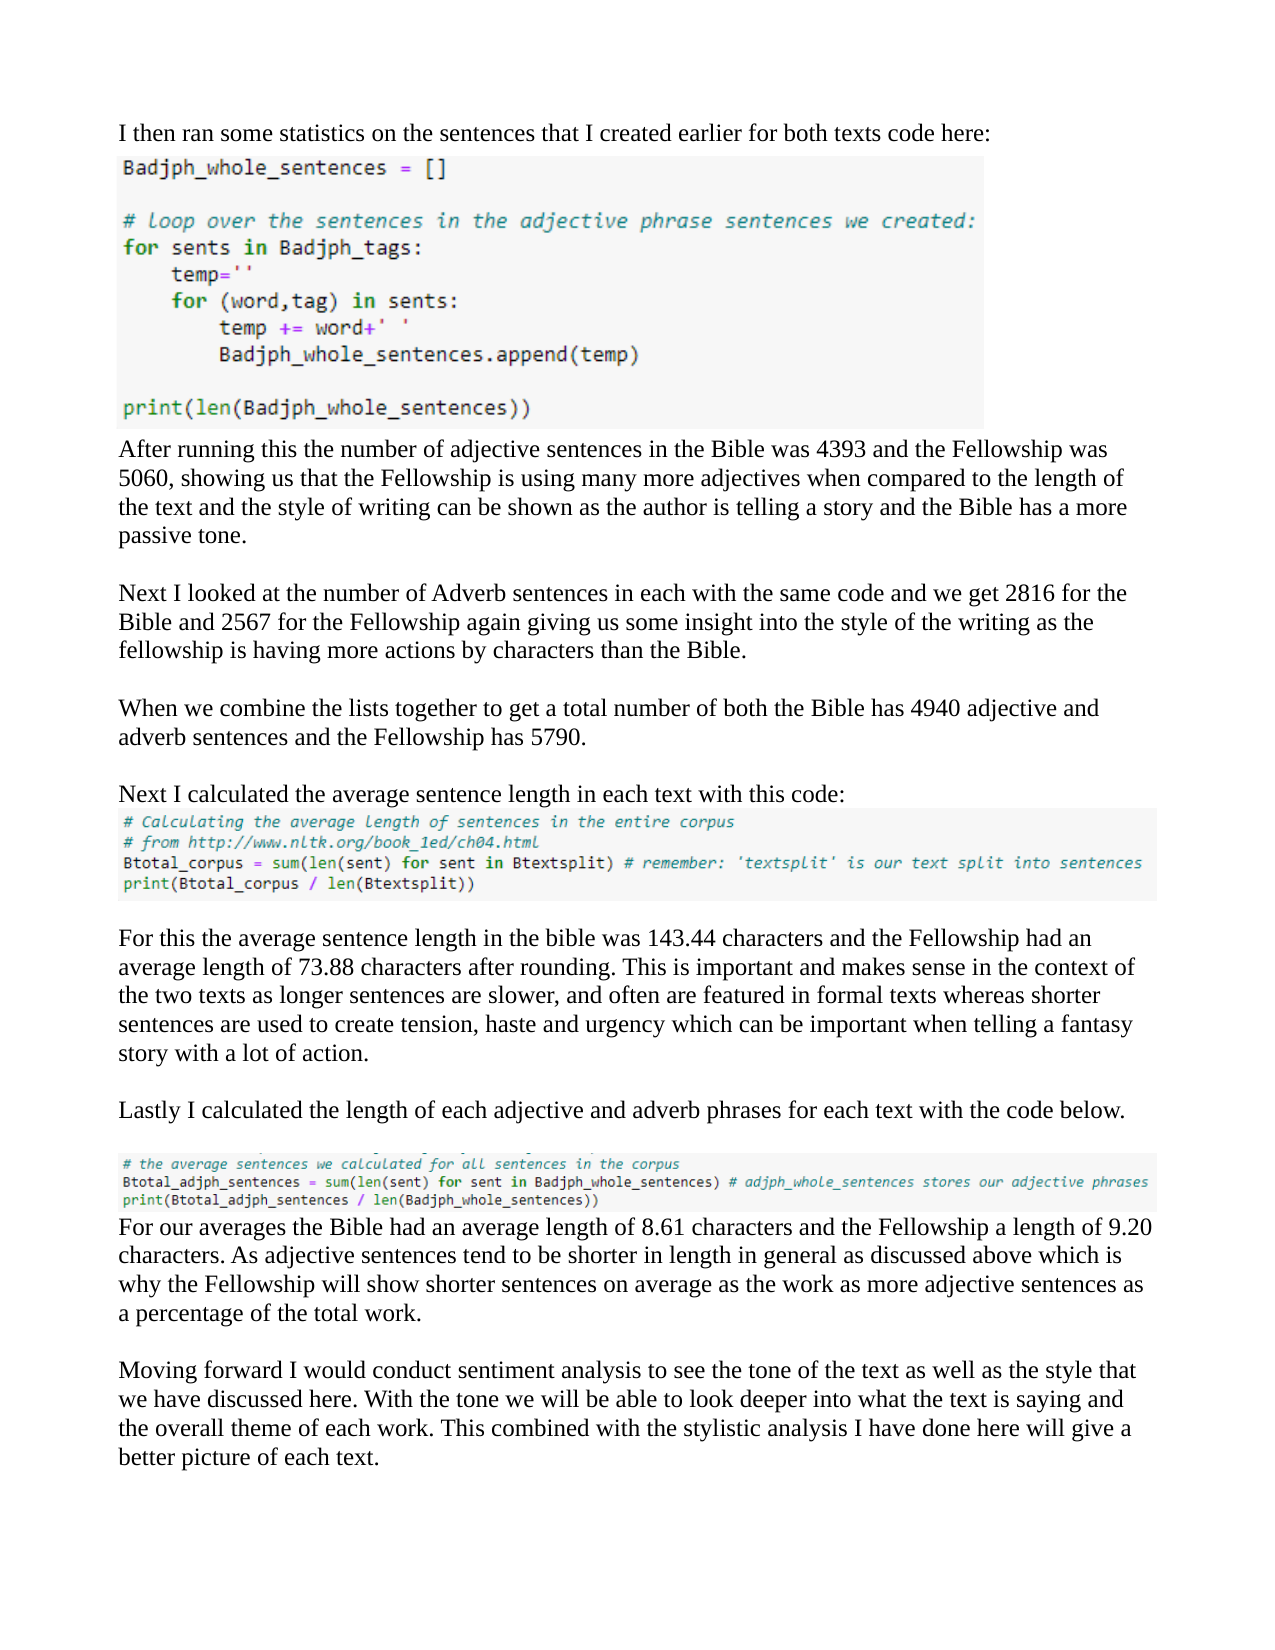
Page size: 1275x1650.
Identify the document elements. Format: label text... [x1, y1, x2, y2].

picture [116, 156, 984, 429]
text When we combine the lists together to get a total number of both the Bible has 4940 adjective and adverb sentences and the Fellowship has 5790. [118, 693, 1157, 751]
picture [118, 808, 1157, 901]
picture [118, 1153, 1157, 1212]
text Moving forward I would conduct sentiment analysis to see the tone of the text as well as the style that we have discussed here. With the tone we will be able to look deeper into what the text is saying and the overall theme of each work. This combined with the stylistic analysis I have done here will give a better picture of each text. [118, 1356, 1157, 1471]
text Next I calculated the average sentence length in each text with this code: [118, 779, 1157, 808]
text I then ran some statistics on the sentences that I created earlier for both texts code here: [118, 118, 1157, 147]
text Lastly I calculated the length of each adjective and adverb phrases for each text with the code below. [118, 1096, 1157, 1124]
text Next I looked at the number of Adverb sentences in each with the same code and we get 2816 for the Bible and 2567 for the Fellowship again giving us some insight into the style of the writing as the fellowship is having more actions by characters than the Bible. [118, 578, 1157, 664]
text For this the average sentence length in the bible was 143.44 characters and the Fellowship had an average length of 73.88 characters after rounding. This is important and makes sense in the context of the two texts as longer sentences are slower, and often are featured in formal texts whereas shorter sentences are used to create tension, haste and urgency which can be important when telling a fantasy story with a lot of action. [118, 923, 1157, 1067]
text After running this the number of adjective sentences in the Bible was 4393 and the Fellowship was 5060, showing us that the Fellowship is using many more adjectives when compared to the length of the text and the style of writing can be shown as the author is telling a story and the Bible has a more passive tone. [118, 434, 1157, 549]
text For our averages the Bible had an average length of 8.61 characters and the Fellowship a length of 9.20 characters. As adjective sentences tend to be shorter in length in general as discussed above which is why the Fellowship will show shorter sentences on average as the work as more adjective sentences as a percentage of the total work. [118, 1212, 1157, 1327]
